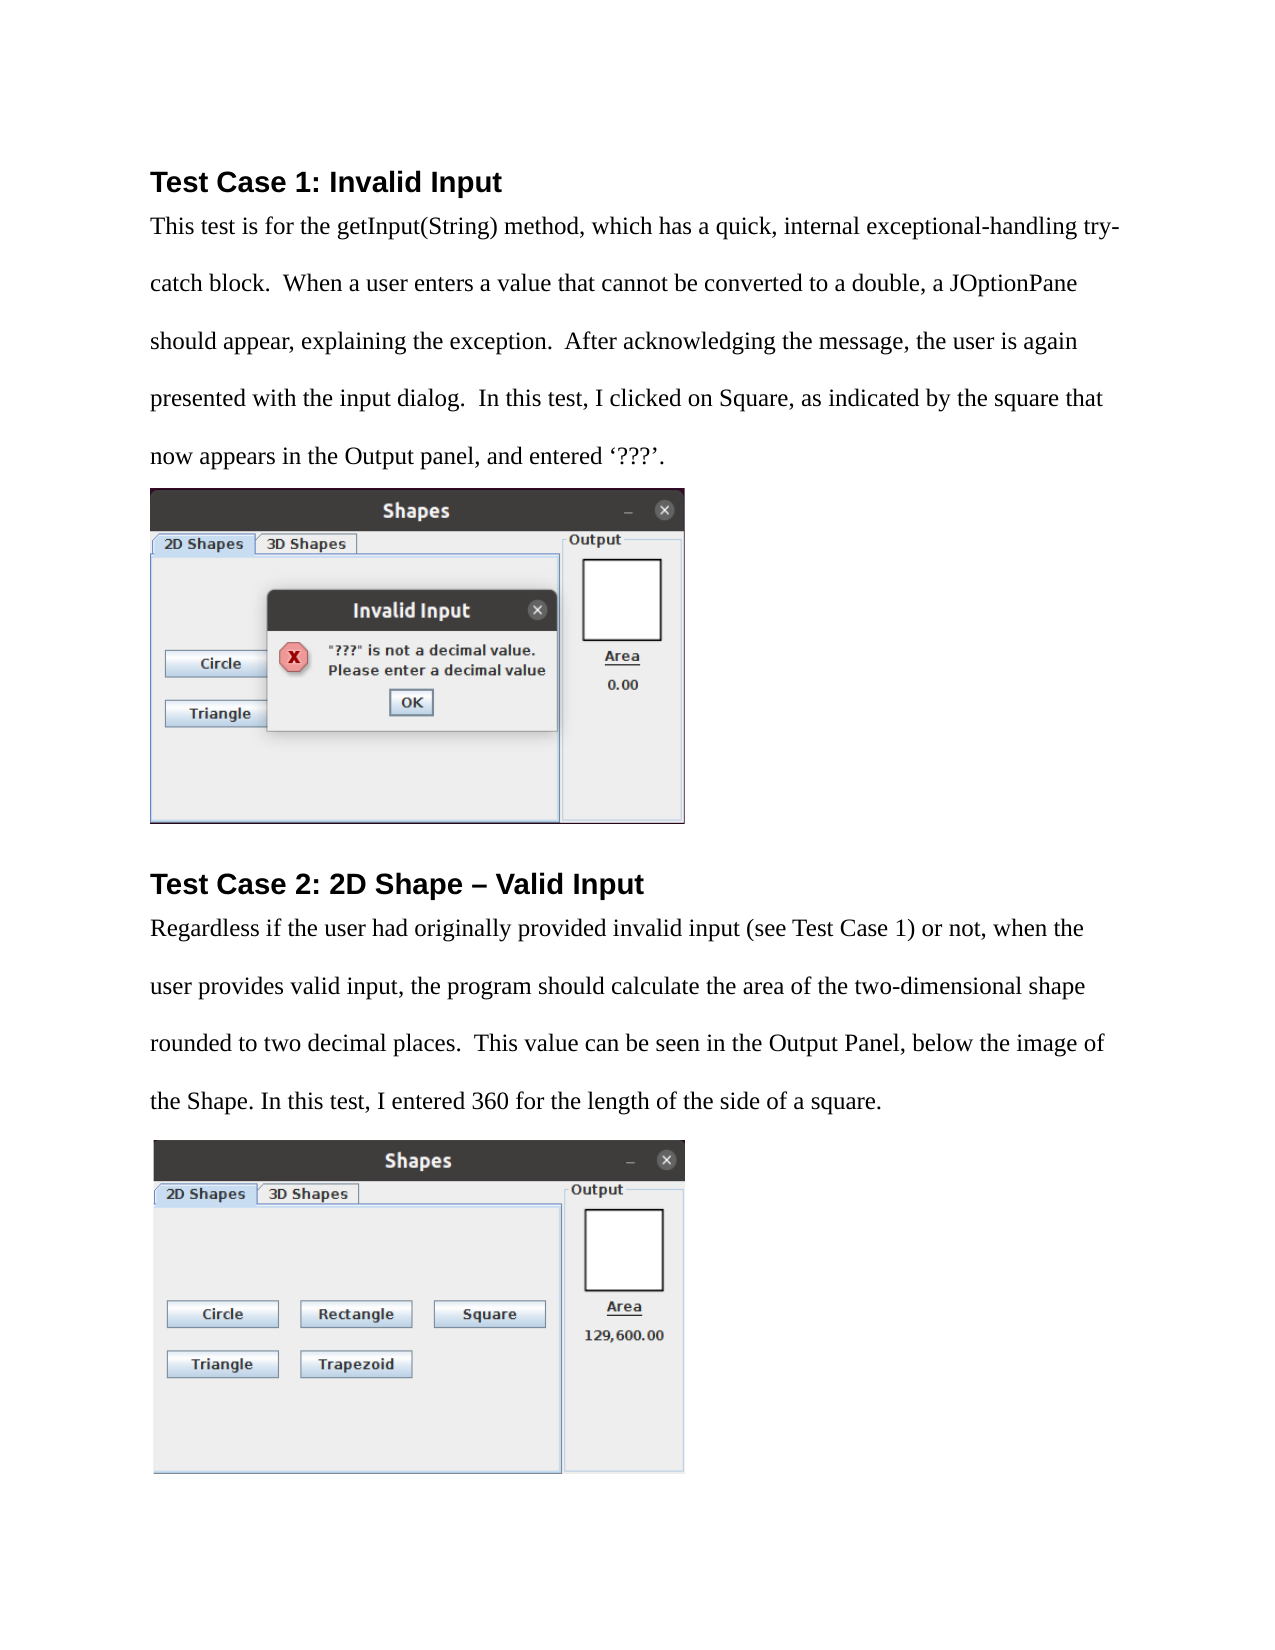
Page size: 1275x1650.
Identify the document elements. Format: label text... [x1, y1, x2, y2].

subtitle Test Case 2: 2D Shape – Valid Input [150, 867, 1125, 901]
text This test is for the getInput(String) method, which has a quick, internal exceptional-handling try-catch block. When a user enters a value that cannot be converted to a double, a JOptionPane should appear, explaining the exception. After acknowledging the message, the user is again presented with the input dialog. In this test, I clicked on Square, as indicated by the square that now appears in the Output panel, and entered ‘???’. [150, 211, 1125, 469]
picture [153, 1140, 685, 1474]
text Regardless if the user had originally provided invalid input (see Test Case 1) or not, when the user provides valid input, the program should calculate the area of the two-dimensional shape rounded to two decimal places. This value can be seen in the Output Panel, below the image of the Shape. In this test, I entered 360 for the length of the side of a square. [150, 913, 1125, 1114]
subtitle Test Case 1: Invalid Input [150, 164, 1125, 198]
picture [150, 488, 685, 824]
